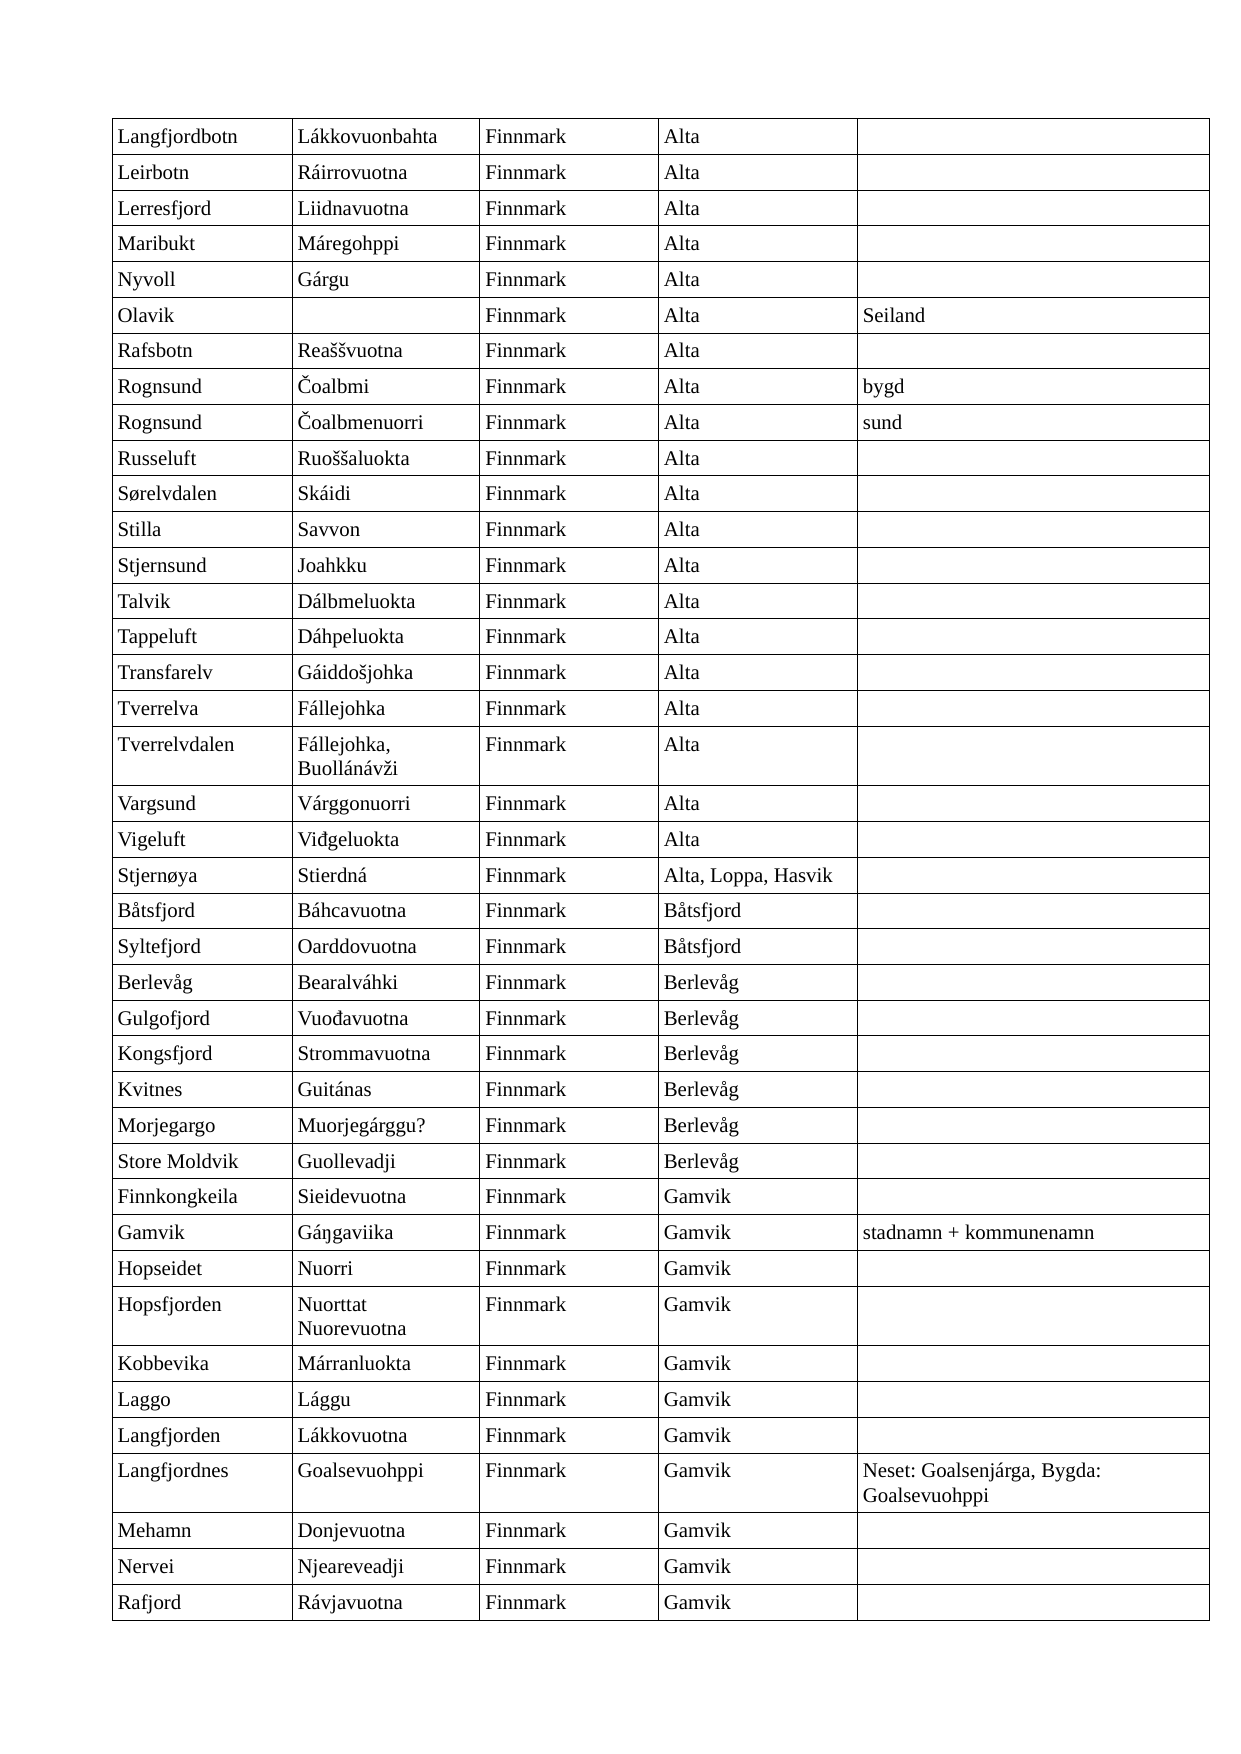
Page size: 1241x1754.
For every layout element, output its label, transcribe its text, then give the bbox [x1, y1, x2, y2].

table_cell Čoalbmi [293, 369, 479, 404]
table_cell Gamvik [659, 1215, 857, 1250]
table_cell Nervei [113, 1549, 292, 1584]
table_cell Alta [659, 191, 857, 225]
table_cell [858, 655, 1209, 690]
table_cell Rognsund [113, 369, 292, 404]
table_cell Berlevåg [659, 1072, 857, 1107]
table_cell Gamvik [659, 1513, 857, 1548]
table_cell Finnmark [480, 619, 658, 654]
table_cell Alta [659, 476, 857, 511]
table_cell Guollevadji [293, 1144, 479, 1178]
table_cell Stierdná [293, 858, 479, 892]
table_cell Njeareveadji [293, 1549, 479, 1584]
table_cell [858, 155, 1209, 189]
table_cell Finnmark [480, 929, 658, 964]
table_cell Alta [659, 619, 857, 654]
table_cell Rafsbotn [113, 334, 292, 368]
table_cell Donjevuotna [293, 1513, 479, 1548]
table_cell Finnmark [480, 1144, 658, 1178]
table_cell Finnmark [480, 822, 658, 857]
table_cell Finnmark [480, 727, 658, 785]
table_cell Várggonuorri [293, 786, 479, 821]
table_cell Guitánas [293, 1072, 479, 1107]
table_cell Finnmark [480, 1036, 658, 1071]
table_cell Viđgeluokta [293, 822, 479, 857]
table_cell Alta [659, 369, 857, 404]
table_cell [858, 1036, 1209, 1071]
table_cell Laggo [113, 1382, 292, 1417]
table_cell Muorjegárggu? [293, 1108, 479, 1143]
table_cell Bearalváhki [293, 965, 479, 1000]
table_cell Finnmark [480, 1072, 658, 1107]
table_cell Alta [659, 727, 857, 785]
table_cell Savvon [293, 512, 479, 547]
table_cell Kongsfjord [113, 1036, 292, 1071]
table_cell [858, 929, 1209, 964]
table_cell [858, 191, 1209, 225]
table_cell [858, 512, 1209, 547]
table_cell Finnmark [480, 1001, 658, 1035]
table_cell [858, 262, 1209, 297]
table_cell Tverrelvdalen [113, 727, 292, 785]
table_cell [858, 1144, 1209, 1178]
table_cell [858, 1382, 1209, 1417]
table_cell Finnmark [480, 786, 658, 821]
table_cell Rognsund [113, 405, 292, 440]
table_cell [858, 1287, 1209, 1345]
table_cell Alta [659, 119, 857, 154]
table_cell Finnmark [480, 691, 658, 726]
table_cell Tverrelva [113, 691, 292, 726]
table_cell Strommavuotna [293, 1036, 479, 1071]
table_cell Langfjordbotn [113, 119, 292, 154]
table_cell Nuorri [293, 1251, 479, 1286]
table_cell stadnamn + kommunenamn [858, 1215, 1209, 1250]
table_cell [858, 894, 1209, 928]
table_cell Store Moldvik [113, 1144, 292, 1178]
table_cell Liidnavuotna [293, 191, 479, 225]
table_cell Skáidi [293, 476, 479, 511]
table_cell Finnmark [480, 1585, 658, 1619]
table_cell Alta [659, 655, 857, 690]
table_cell Finnmark [480, 584, 658, 618]
table_cell Neset: Goalsenjárga, Bygda: Goalsevuohppi [858, 1454, 1209, 1512]
table_cell Finnmark [480, 1179, 658, 1214]
table_cell [858, 584, 1209, 618]
table_cell Dáhpeluokta [293, 619, 479, 654]
table_cell Finnkongkeila [113, 1179, 292, 1214]
table_cell Lákkovuonbahta [293, 119, 479, 154]
table_cell Alta [659, 226, 857, 261]
table_cell Finnmark [480, 1549, 658, 1584]
table_cell Gamvik [659, 1346, 857, 1381]
table_cell Kobbevika [113, 1346, 292, 1381]
table_cell [858, 226, 1209, 261]
table_cell Sieidevuotna [293, 1179, 479, 1214]
table_cell Ráirrovuotna [293, 155, 479, 189]
table_cell [858, 619, 1209, 654]
table_cell Finnmark [480, 1287, 658, 1345]
table_cell Finnmark [480, 441, 658, 475]
table_cell Rávjavuotna [293, 1585, 479, 1619]
table_cell Gáiddošjohka [293, 655, 479, 690]
table_cell Morjegargo [113, 1108, 292, 1143]
table_cell [858, 476, 1209, 511]
table_cell Alta [659, 548, 857, 583]
table_cell Finnmark [480, 1418, 658, 1452]
table_cell Alta [659, 334, 857, 368]
table_cell Finnmark [480, 155, 658, 189]
table_cell Nyvoll [113, 262, 292, 297]
table_cell Dálbmeluokta [293, 584, 479, 618]
table_cell Čoalbmenuorri [293, 405, 479, 440]
table_cell Finnmark [480, 1108, 658, 1143]
table_cell Máregohppi [293, 226, 479, 261]
table_cell [858, 1346, 1209, 1381]
table_cell Russeluft [113, 441, 292, 475]
table_cell Gamvik [659, 1418, 857, 1452]
table_cell Márranluokta [293, 1346, 479, 1381]
table_cell Finnmark [480, 894, 658, 928]
table_cell [858, 1513, 1209, 1548]
table_cell Stjernøya [113, 858, 292, 892]
table_cell Berlevåg [659, 1108, 857, 1143]
table_cell Finnmark [480, 119, 658, 154]
table_cell sund [858, 405, 1209, 440]
table_cell Maribukt [113, 226, 292, 261]
table_cell Finnmark [480, 191, 658, 225]
table_cell Finnmark [480, 226, 658, 261]
table_cell Finnmark [480, 1513, 658, 1548]
table_cell Gárgu [293, 262, 479, 297]
table_cell Alta [659, 155, 857, 189]
table_cell Nuorttat Nuorevuotna [293, 1287, 479, 1345]
table_cell [858, 1001, 1209, 1035]
table_cell [858, 334, 1209, 368]
table_cell [858, 786, 1209, 821]
table_cell [858, 858, 1209, 892]
table_cell Olavik [113, 298, 292, 332]
table_cell [858, 965, 1209, 1000]
table_cell Tappeluft [113, 619, 292, 654]
table_cell Båtsfjord [113, 894, 292, 928]
table_cell Finnmark [480, 655, 658, 690]
table_cell Berlevåg [659, 1001, 857, 1035]
table_cell [858, 441, 1209, 475]
table_cell Stjernsund [113, 548, 292, 583]
table_cell [858, 1251, 1209, 1286]
table_cell Alta [659, 512, 857, 547]
table_cell Finnmark [480, 1382, 658, 1417]
table_cell Alta [659, 691, 857, 726]
table_cell Langfjordnes [113, 1454, 292, 1512]
table_cell Finnmark [480, 298, 658, 332]
table_cell Kvitnes [113, 1072, 292, 1107]
table_cell Mehamn [113, 1513, 292, 1548]
table_cell [858, 727, 1209, 785]
table_cell Finnmark [480, 1346, 658, 1381]
table_cell Alta, Loppa, Hasvik [659, 858, 857, 892]
table_cell Gamvik [659, 1179, 857, 1214]
table_cell Finnmark [480, 1454, 658, 1512]
table_cell Båtsfjord [659, 894, 857, 928]
table_cell Reaššvuotna [293, 334, 479, 368]
table_cell Gamvik [659, 1251, 857, 1286]
table_cell Gulgofjord [113, 1001, 292, 1035]
table_cell Báhcavuotna [293, 894, 479, 928]
table_cell [858, 548, 1209, 583]
table_cell Berlevåg [113, 965, 292, 1000]
table_cell [858, 1179, 1209, 1214]
table_cell Vigeluft [113, 822, 292, 857]
table_cell Joahkku [293, 548, 479, 583]
table_cell [858, 1549, 1209, 1584]
table_cell Vuođavuotna [293, 1001, 479, 1035]
table_cell Alta [659, 786, 857, 821]
table_cell Stilla [113, 512, 292, 547]
table_cell Lággu [293, 1382, 479, 1417]
table_cell Finnmark [480, 369, 658, 404]
table_cell Finnmark [480, 334, 658, 368]
table_cell Goalsevuohppi [293, 1454, 479, 1512]
table_cell Lerresfjord [113, 191, 292, 225]
table_cell Syltefjord [113, 929, 292, 964]
table_cell Oarddovuotna [293, 929, 479, 964]
table_cell Lákkovuotna [293, 1418, 479, 1452]
table_cell Alta [659, 441, 857, 475]
table_cell [858, 119, 1209, 154]
table_cell Gamvik [659, 1549, 857, 1584]
table_cell Gáŋgaviika [293, 1215, 479, 1250]
table_cell Gamvik [659, 1585, 857, 1619]
table_cell Talvik [113, 584, 292, 618]
table_cell Finnmark [480, 476, 658, 511]
table_cell Transfarelv [113, 655, 292, 690]
table_cell Sørelvdalen [113, 476, 292, 511]
table_cell Finnmark [480, 405, 658, 440]
table_cell [858, 691, 1209, 726]
table_cell Alta [659, 584, 857, 618]
table_cell Vargsund [113, 786, 292, 821]
table_cell [858, 1108, 1209, 1143]
table_cell Alta [659, 298, 857, 332]
table_cell Ruoššaluokta [293, 441, 479, 475]
table_cell Alta [659, 262, 857, 297]
table_cell Fállejohka, Buollánávži [293, 727, 479, 785]
table_cell Berlevåg [659, 1144, 857, 1178]
table_cell Båtsfjord [659, 929, 857, 964]
table_cell Gamvik [113, 1215, 292, 1250]
table_cell Leirbotn [113, 155, 292, 189]
table_cell Gamvik [659, 1287, 857, 1345]
table_cell Finnmark [480, 548, 658, 583]
table_cell Finnmark [480, 1251, 658, 1286]
table_cell Fállejohka [293, 691, 479, 726]
table_cell [858, 822, 1209, 857]
table_cell [858, 1072, 1209, 1107]
table_cell Alta [659, 822, 857, 857]
table_cell Berlevåg [659, 965, 857, 1000]
table_cell Finnmark [480, 965, 658, 1000]
table_cell [858, 1585, 1209, 1619]
table_cell Finnmark [480, 1215, 658, 1250]
table_cell Langfjorden [113, 1418, 292, 1452]
table_cell Alta [659, 405, 857, 440]
table_cell Finnmark [480, 512, 658, 547]
table_cell Gamvik [659, 1382, 857, 1417]
table_cell [293, 298, 479, 332]
table_cell Berlevåg [659, 1036, 857, 1071]
table_cell Finnmark [480, 858, 658, 892]
table_cell Seiland [858, 298, 1209, 332]
table_cell bygd [858, 369, 1209, 404]
table_cell Gamvik [659, 1454, 857, 1512]
table_cell Finnmark [480, 262, 658, 297]
table_cell Rafjord [113, 1585, 292, 1619]
table_cell Hopsfjorden [113, 1287, 292, 1345]
table_cell Hopseidet [113, 1251, 292, 1286]
table_cell [858, 1418, 1209, 1452]
